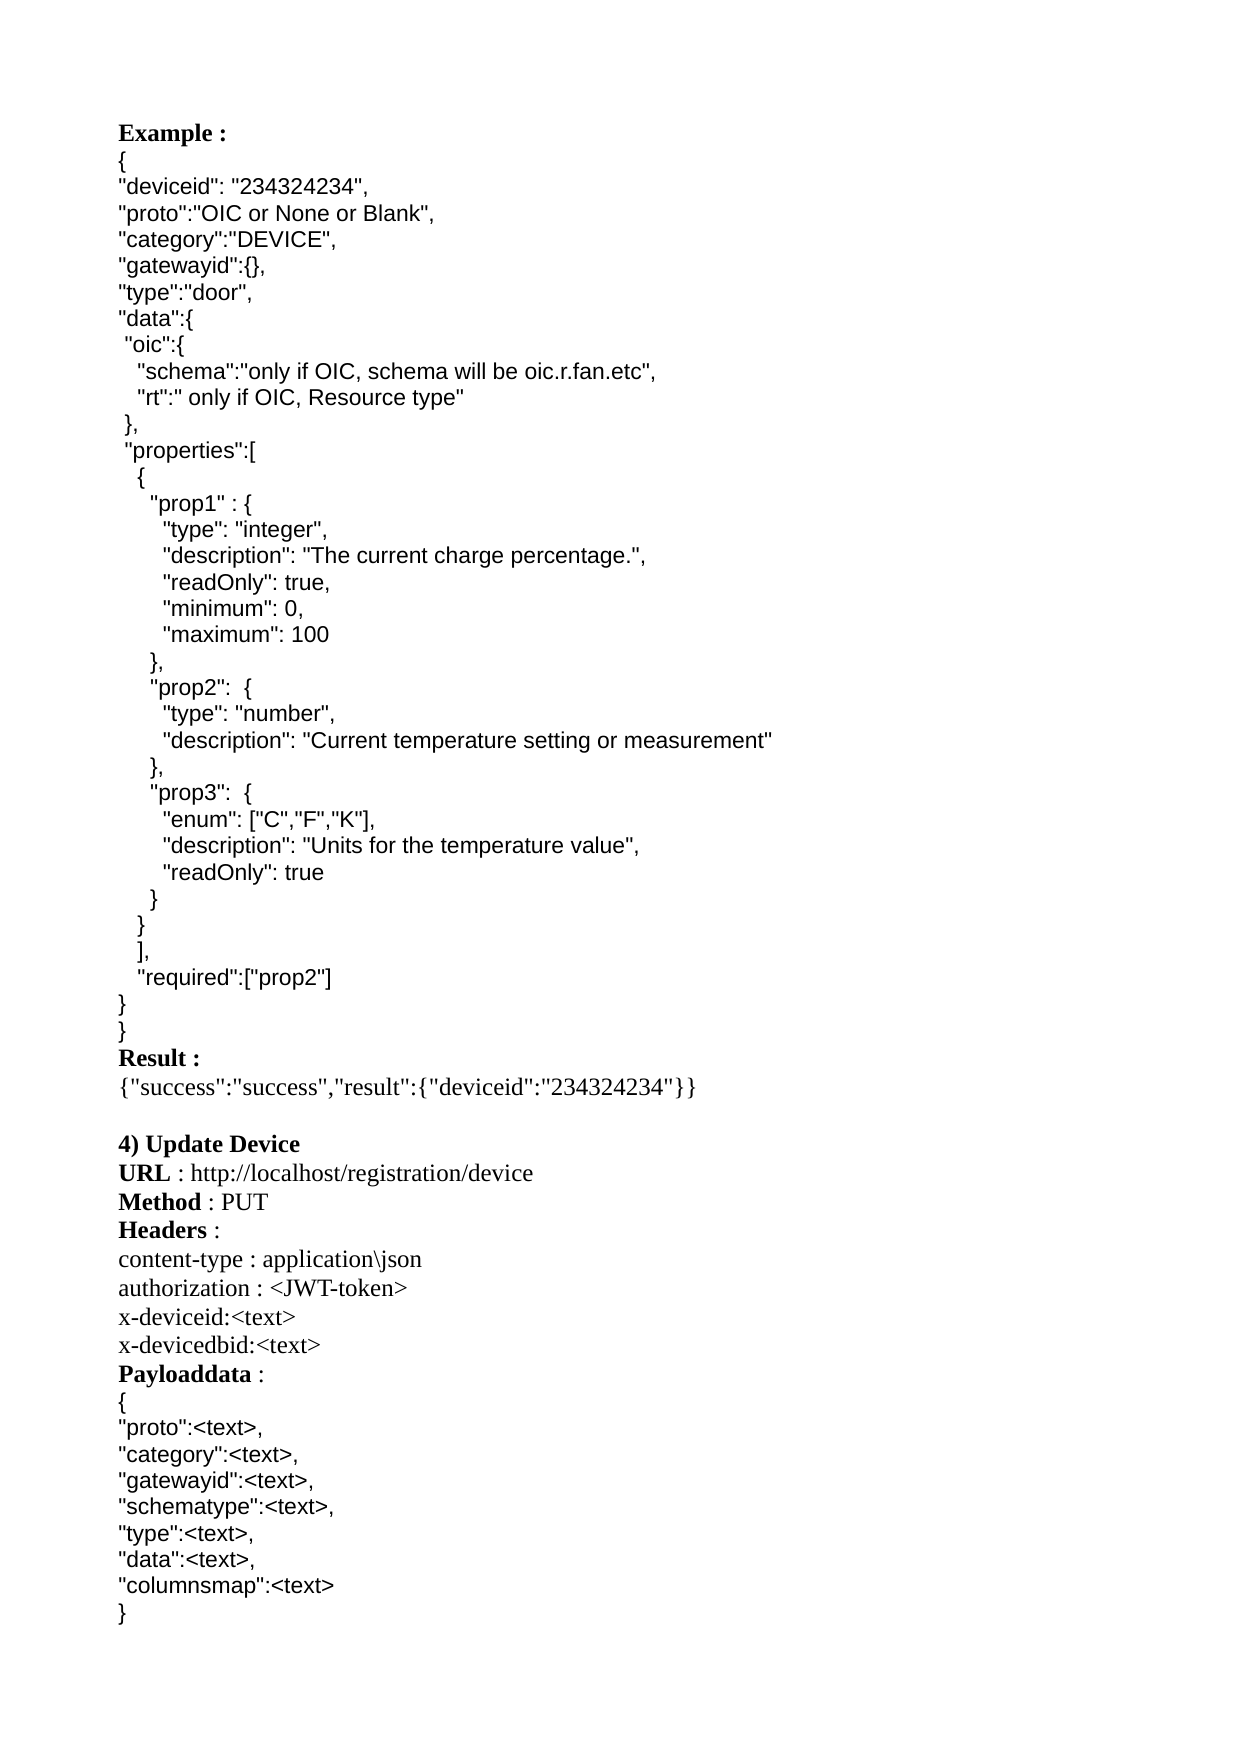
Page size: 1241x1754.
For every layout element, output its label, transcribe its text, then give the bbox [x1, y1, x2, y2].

text ], [118, 937, 1122, 964]
text }, [118, 648, 1122, 674]
text "proto":<text>, [118, 1414, 1122, 1441]
text "required":["prop2"] [118, 964, 1122, 990]
text }, [118, 410, 1122, 437]
text "prop3": { [118, 779, 1122, 806]
text "type": "integer", [118, 516, 1122, 542]
text "description": "Units for the temperature value", [118, 832, 1122, 858]
text "prop2": { [118, 674, 1122, 700]
text }, [118, 753, 1122, 779]
text "readOnly": true, [118, 568, 1122, 595]
text Headers : [118, 1215, 1122, 1244]
text 4) Update Device [118, 1129, 1122, 1158]
text Method : PUT [118, 1187, 1122, 1215]
text "data":<text>, [118, 1546, 1122, 1572]
text { [118, 1388, 1122, 1414]
text { [118, 463, 1122, 489]
text authorization : <JWT-token> [118, 1273, 1122, 1302]
text } [118, 990, 1122, 1017]
text "properties":[ [118, 437, 1122, 463]
text "description": "Current temperature setting or measurement" [118, 727, 1122, 753]
text } [118, 1599, 1122, 1625]
text { [118, 147, 1122, 173]
text {"success":"success","result":{"deviceid":"234324234"}} [118, 1072, 1122, 1100]
text "minimum": 0, [118, 595, 1122, 621]
text Result : [118, 1043, 1122, 1072]
text "gatewayid":{}, [118, 252, 1122, 279]
text "type": "number", [118, 700, 1122, 727]
text } [118, 885, 1122, 911]
text "prop1" : { [118, 489, 1122, 516]
text } [118, 911, 1122, 937]
text "category":"DEVICE", [118, 226, 1122, 252]
text "proto":"OIC or None or Blank", [118, 199, 1122, 226]
text "deviceid": "234324234", [118, 173, 1122, 199]
text "schematype":<text>, [118, 1493, 1122, 1520]
text "gatewayid":<text>, [118, 1467, 1122, 1493]
text x-deviceid:<text> [118, 1302, 1122, 1330]
text "enum": ["C","F","K"], [118, 806, 1122, 832]
text "oic":{ [118, 331, 1122, 358]
text "type":<text>, [118, 1520, 1122, 1546]
text "schema":"only if OIC, schema will be oic.r.fan.etc", [118, 358, 1122, 384]
text "description": "The current charge percentage.", [118, 542, 1122, 568]
text URL : http://localhost/registration/device [118, 1158, 1122, 1187]
text x-devicedbid:<text> [118, 1330, 1122, 1359]
text "readOnly": true [118, 858, 1122, 885]
text "data":{ [118, 305, 1122, 331]
text content-type : application\json [118, 1244, 1122, 1273]
text "type":"door", [118, 279, 1122, 305]
text } [118, 1017, 1122, 1043]
text "rt":" only if OIC, Resource type" [118, 384, 1122, 410]
text "columnsmap":<text> [118, 1572, 1122, 1599]
text Example : [118, 118, 1122, 147]
text "category":<text>, [118, 1441, 1122, 1467]
text "maximum": 100 [118, 621, 1122, 648]
text Payloaddata : [118, 1359, 1122, 1388]
